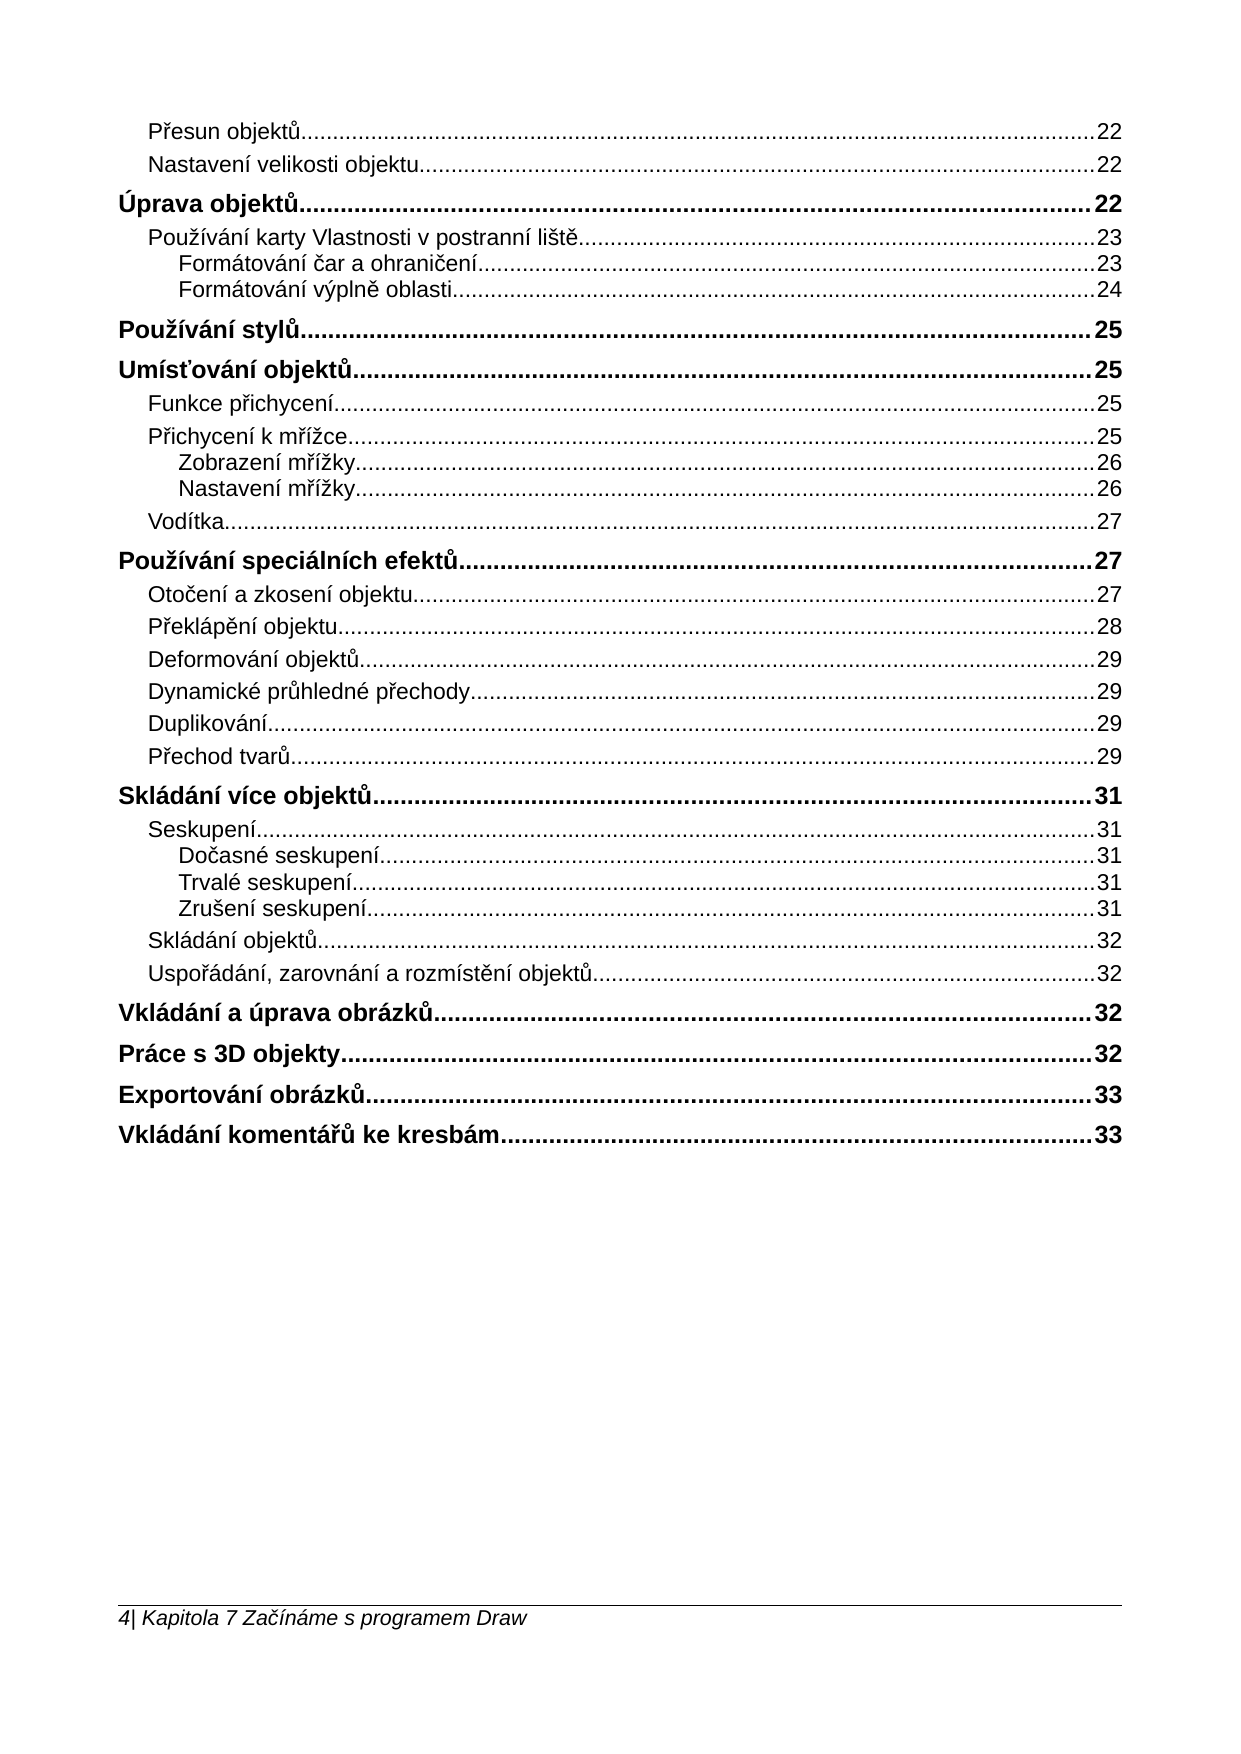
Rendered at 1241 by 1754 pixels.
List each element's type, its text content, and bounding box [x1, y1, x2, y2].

text Uspořádání, zarovnání a rozmístění objektů 32 [148, 960, 1122, 986]
text Používání stylů 25 [118, 315, 1122, 343]
text Formátování čar a ohraničení 23 [178, 250, 1122, 276]
text Seskupení 31 [148, 816, 1122, 842]
text Exportování obrázků 33 [118, 1079, 1122, 1108]
text Úprava objektů 22 [118, 189, 1122, 218]
text Práce s 3D objekty 32 [118, 1039, 1122, 1068]
text Trvalé seskupení 31 [178, 869, 1122, 895]
text Vkládání komentářů ke kresbám 33 [118, 1120, 1122, 1149]
text Nastavení mřížky 26 [178, 475, 1122, 502]
text Zrušení seskupení 31 [178, 895, 1122, 921]
text Skládání objektů 32 [148, 927, 1122, 954]
text Používání karty Vlastnosti v postranní liště 23 [148, 224, 1122, 250]
text Přesun objektů 22 [148, 118, 1122, 144]
text Překlápění objektu 28 [148, 613, 1122, 639]
text Zobrazení mřížky 26 [178, 449, 1122, 475]
text Duplikování 29 [148, 710, 1122, 737]
text Přichycení k mřížce 25 [148, 423, 1122, 449]
text Přechod tvarů 29 [148, 743, 1122, 769]
text Formátování výplně oblasti 24 [178, 276, 1122, 303]
text Funkce přichycení 25 [148, 390, 1122, 417]
text Deformování objektů 29 [148, 646, 1122, 672]
text Dočasné seskupení 31 [178, 842, 1122, 869]
text Skládání více objektů 31 [118, 781, 1122, 810]
text Vodítka 27 [148, 508, 1122, 534]
text Vkládání a úprava obrázků 32 [118, 998, 1122, 1027]
text Používání speciálních efektů 27 [118, 546, 1122, 575]
text Nastavení velikosti objektu 22 [148, 151, 1122, 177]
text Dynamické průhledné přechody 29 [148, 678, 1122, 704]
text Umísťování objektů 25 [118, 355, 1122, 384]
text Otočení a zkosení objektu 27 [148, 581, 1122, 607]
